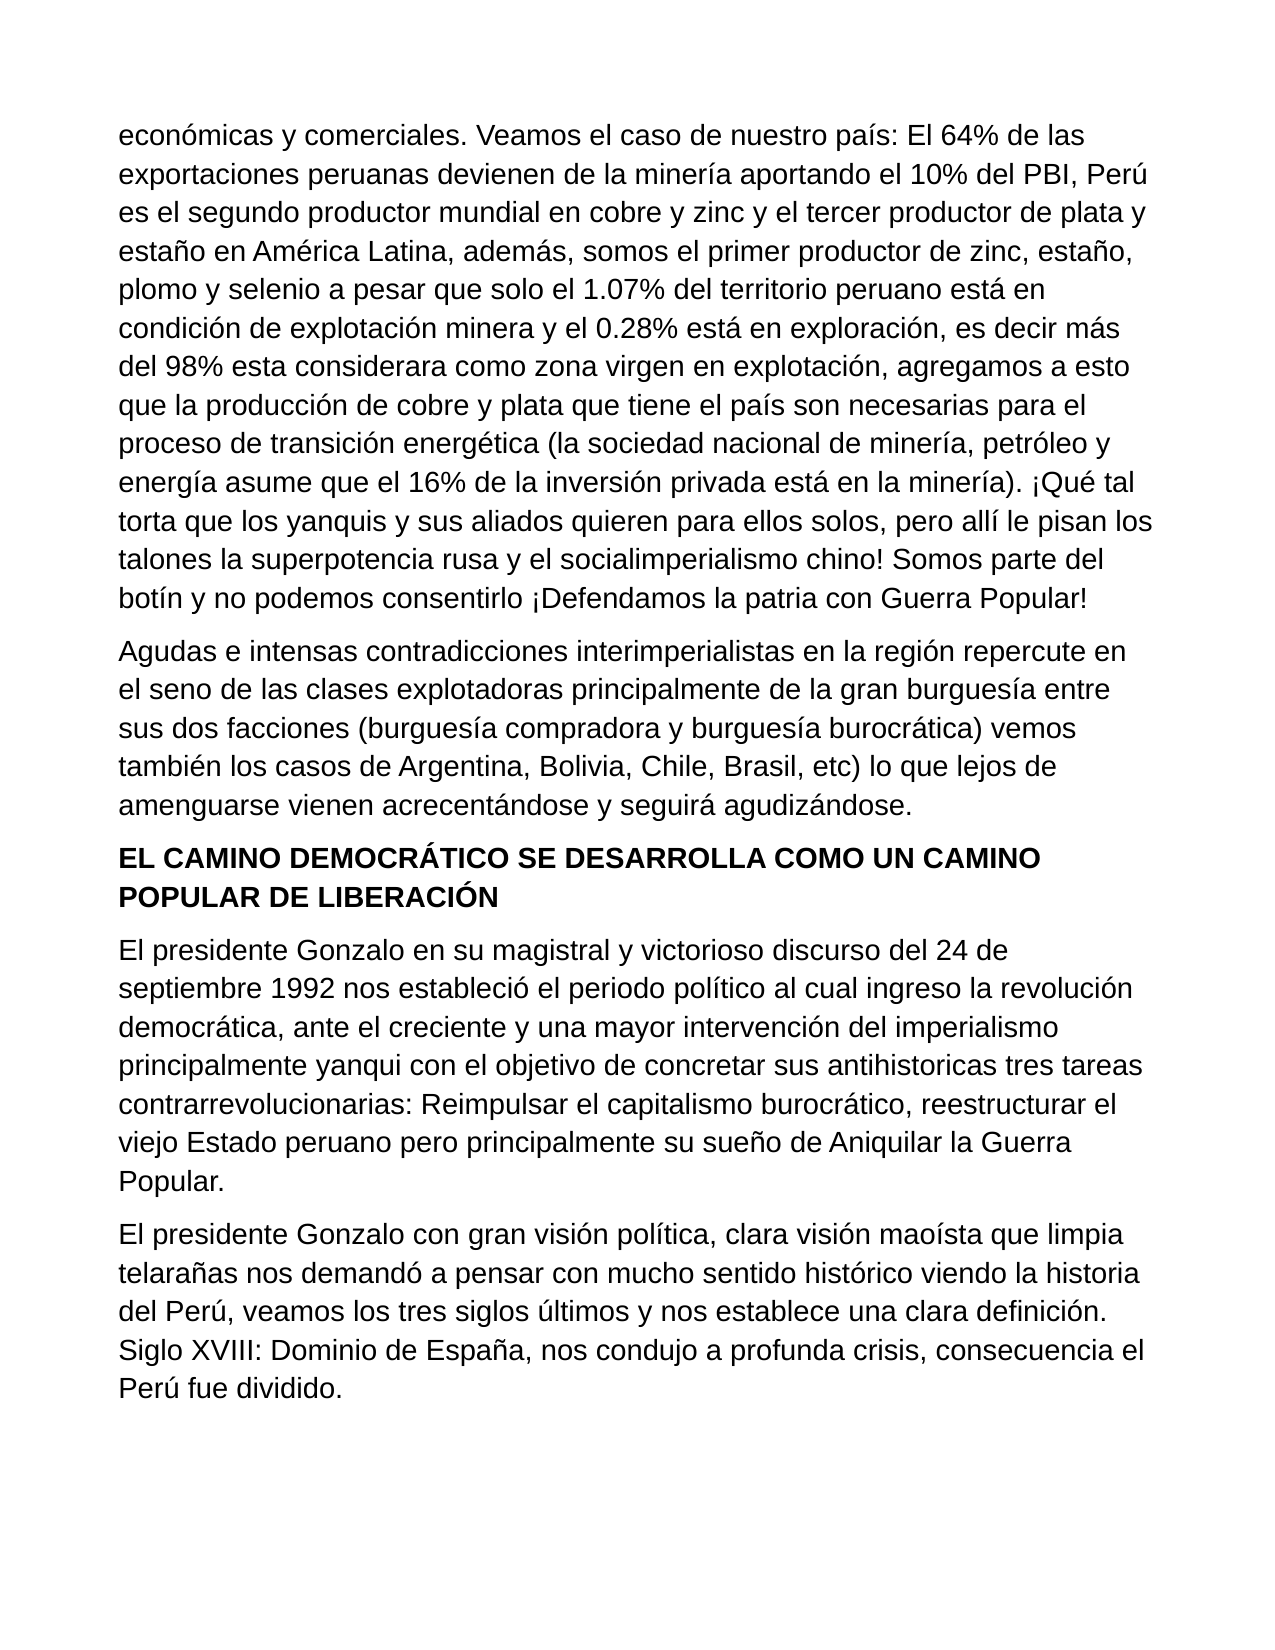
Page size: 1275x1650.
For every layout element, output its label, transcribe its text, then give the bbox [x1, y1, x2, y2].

text El presidente Gonzalo en su magistral y victorioso discurso del 24 de septiembre 1992 nos estableció el periodo político al cual ingreso la revolución democrática, ante el creciente y una mayor intervención del imperialismo principalmente yanqui con el objetivo de concretar sus antihistoricas tres tareas contrarrevolucionarias: Reimpulsar el capitalismo burocrático, reestructurar el viejo Estado peruano pero principalmente su sueño de Aniquilar la Guerra Popular. [118, 933, 1157, 1197]
text Agudas e intensas contradicciones interimperialistas en la región repercute en el seno de las clases explotadoras principalmente de la gran burguesía entre sus dos facciones (burguesía compradora y burguesía burocrática) vemos también los casos de Argentina, Bolivia, Chile, Brasil, etc) lo que lejos de amenguarse vienen acrecentándose y seguirá agudizándose. [118, 634, 1157, 821]
text económicas y comerciales. Veamos el caso de nuestro país: El 64% de las exportaciones peruanas devienen de la minería aportando el 10% del PBI, Perú es el segundo productor mundial en cobre y zinc y el tercer productor de plata y estaño en América Latina, además, somos el primer productor de zinc, estaño, plomo y selenio a pesar que solo el 1.07% del territorio peruano está en condición de explotación minera y el 0.28% está en exploración, es decir más del 98% esta considerara como zona virgen en explotación, agregamos a esto que la producción de cobre y plata que tiene el país son necesarias para el proceso de transición energética (la sociedad nacional de minería, petróleo y energía asume que el 16% de la inversión privada está en la minería). ¡Qué tal torta que los yanquis y sus aliados quieren para ellos solos, pero allí le pisan los talones la superpotencia rusa y el socialimperialismo chino! Somos parte del botín y no podemos consentirlo ¡Defendamos la patria con Guerra Popular! [118, 118, 1157, 614]
text El presidente Gonzalo con gran visión política, clara visión maoísta que limpia telarañas nos demandó a pensar con mucho sentido histórico viendo la historia del Perú, veamos los tres siglos últimos y nos establece una clara definición. Siglo XVIII: Dominio de España, nos condujo a profunda crisis, consecuencia el Perú fue dividido. [118, 1217, 1157, 1405]
text EL CAMINO DEMOCRÁTICO SE DESARROLLA COMO UN CAMINO POPULAR DE LIBERACIÓN [118, 841, 1157, 913]
